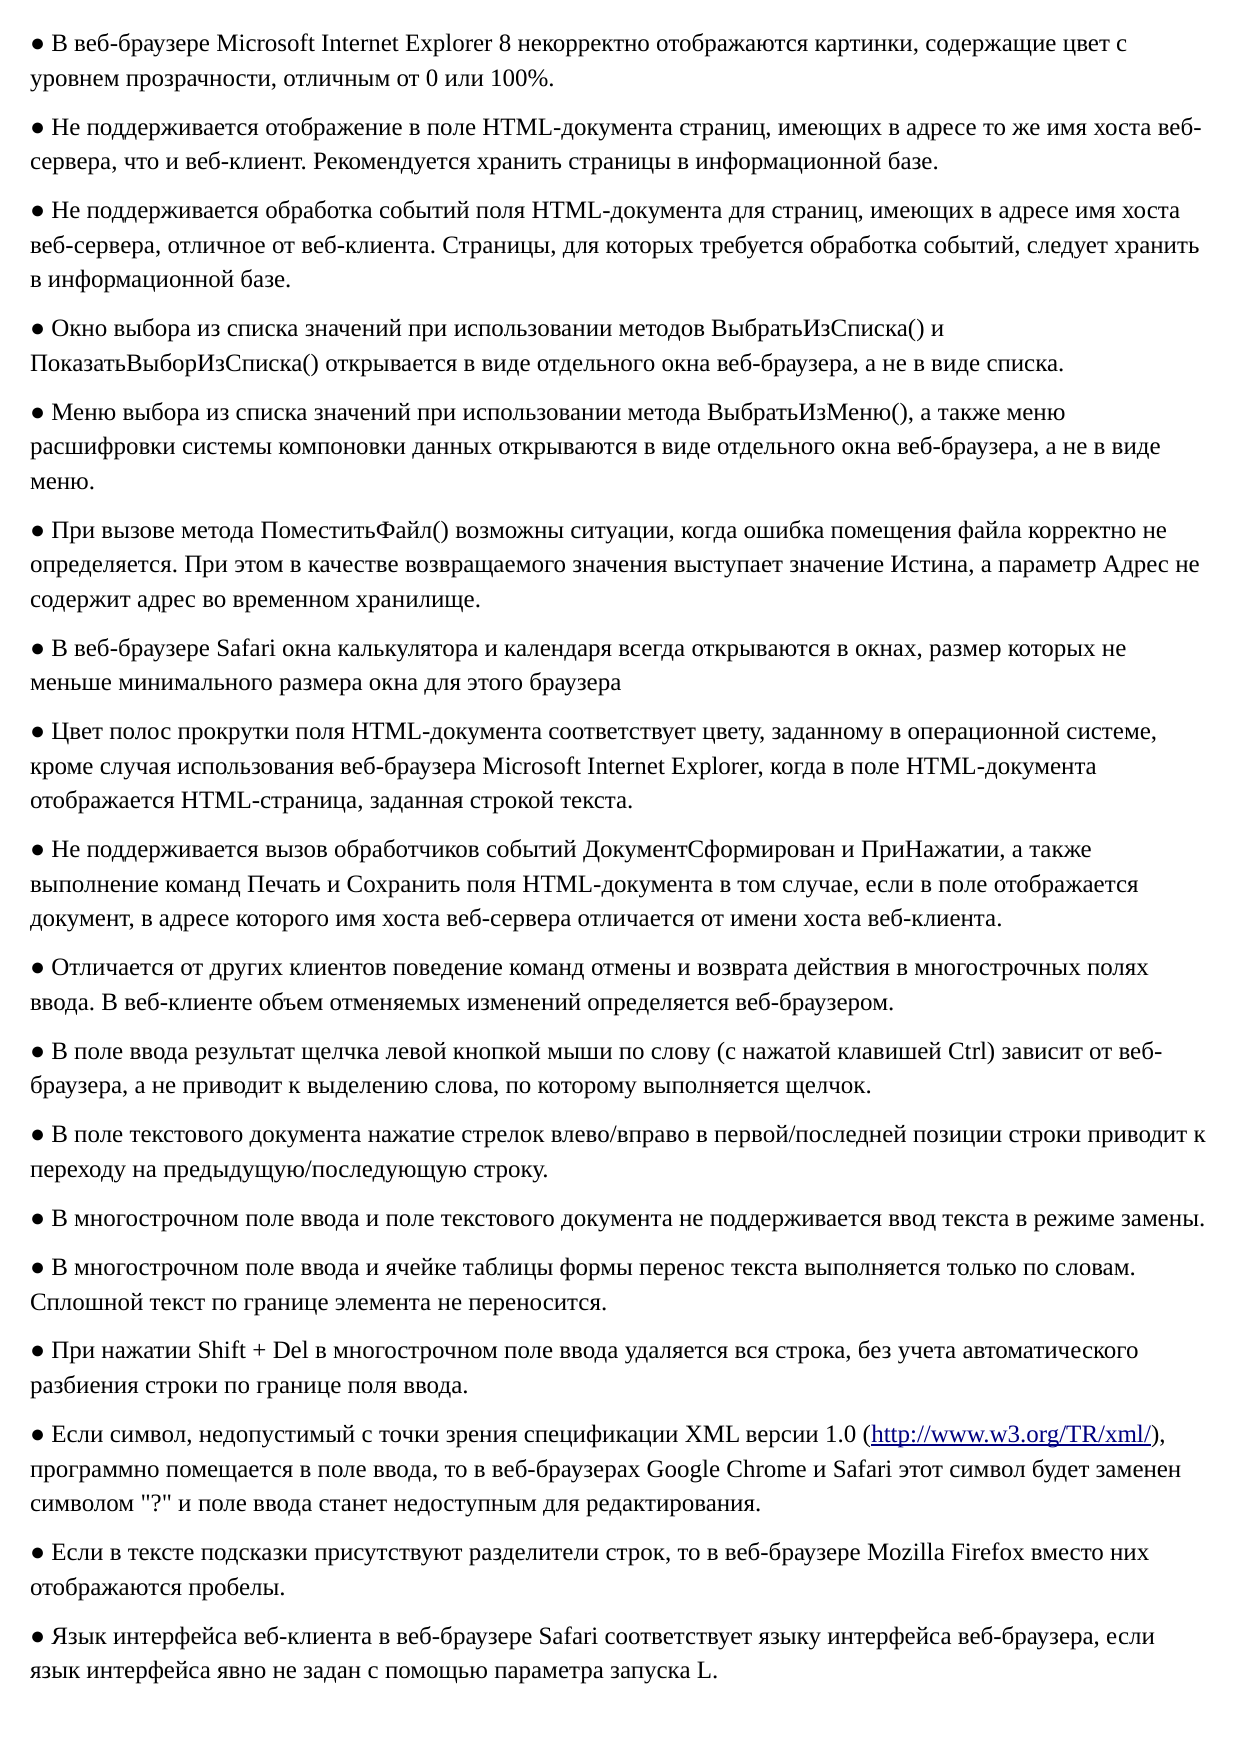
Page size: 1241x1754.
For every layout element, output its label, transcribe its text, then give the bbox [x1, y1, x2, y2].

text ● Отличается от других клиентов поведение команд отмены и возврата действия в многострочных полях ввода. В веб-клиенте объем отменяемых изменений определяется веб-браузером. [30, 952, 1211, 1016]
text ● В многострочном поле ввода и поле текстового документа не поддерживается ввод текста в режиме замены. [30, 1203, 1211, 1232]
text ● При вызове метода ПоместитьФайл() возможны ситуации, когда ошибка помещения файла корректно не определяется. При этом в качестве возвращаемого значения выступает значение Истина, а параметр Адрес не содержит адрес во временном хранилище. [30, 515, 1211, 612]
text ● Не поддерживается вызов обработчиков событий ДокументСформирован и ПриНажатии, а также выполнение команд Печать и Сохранить поля HTML-документа в том случае, если в поле отображается документ, в адресе которого имя хоста веб-сервера отличается от имени хоста веб-клиента. [30, 834, 1211, 932]
text ● Если в тексте подсказки присутствуют разделители строк, то в веб-браузере Mozilla Firefox вместо них отображаются пробелы. [30, 1537, 1211, 1600]
text ● Меню выбора из списка значений при использовании метода ВыбратьИзМеню(), а также меню расшифровки системы компоновки данных открываются в виде отдельного окна веб-браузера, а не в виде меню. [30, 397, 1211, 494]
text ● В многострочном поле ввода и ячейке таблицы формы перенос текста выполняется только по словам. Сплошной текст по границе элемента не переносится. [30, 1252, 1211, 1315]
text ● В веб-браузере Microsoft Internet Explorer 8 некорректно отображаются картинки, содержащие цвет с уровнем прозрачности, отличным от 0 или 100%. [30, 28, 1211, 91]
text ● В поле ввода результат щелчка левой кнопкой мыши по слову (с нажатой клавишей Ctrl) зависит от веб-браузера, а не приводит к выделению слова, по которому выполняется щелчок. [30, 1036, 1211, 1099]
text ● Не поддерживается обработка событий поля HTML-документа для страниц, имеющих в адресе имя хоста веб-сервера, отличное от веб-клиента. Страницы, для которых требуется обработка событий, следует хранить в информационной базе. [30, 195, 1211, 293]
text ● Цвет полос прокрутки поля HTML-документа соответствует цвету, заданному в операционной системе, кроме случая использования веб-браузера Microsoft Internet Explorer, когда в поле HTML-документа отображается HTML-страница, заданная строкой текста. [30, 716, 1211, 814]
text ● Если символ, недопустимый с точки зрения спецификации XML версии 1.0 (http://www.w3.org/TR/xml/), программно помещается в поле ввода, то в веб-браузерах Google Chrome и Safari этот символ будет заменен символом "?" и поле ввода станет недоступным для редактирования. [30, 1419, 1211, 1517]
text ● При нажатии Shift + Del в многострочном поле ввода удаляется вся строка, без учета автоматического разбиения строки по границе поля ввода. [30, 1336, 1211, 1399]
text ● В поле текстового документа нажатие стрелок влево/вправо в первой/последней позиции строки приводит к переходу на предыдущую/последующую строку. [30, 1119, 1211, 1183]
text ● Окно выбора из списка значений при использовании методов ВыбратьИзСписка() и ПоказатьВыборИзСписка() открывается в виде отдельного окна веб-браузера, а не в виде списка. [30, 313, 1211, 376]
text ● Не поддерживается отображение в поле HTML-документа страниц, имеющих в адресе то же имя хоста веб-сервера, что и веб-клиент. Рекомендуется хранить страницы в информационной базе. [30, 112, 1211, 175]
text ● В веб-браузере Safari окна калькулятора и календаря всегда открываются в окнах, размер которых не меньше минимального размера окна для этого браузера [30, 633, 1211, 696]
text ● Язык интерфейса веб-клиента в веб-браузере Safari соответствует языку интерфейса веб-браузера, если язык интерфейса явно не задан с помощью параметра запуска L. [30, 1621, 1211, 1684]
